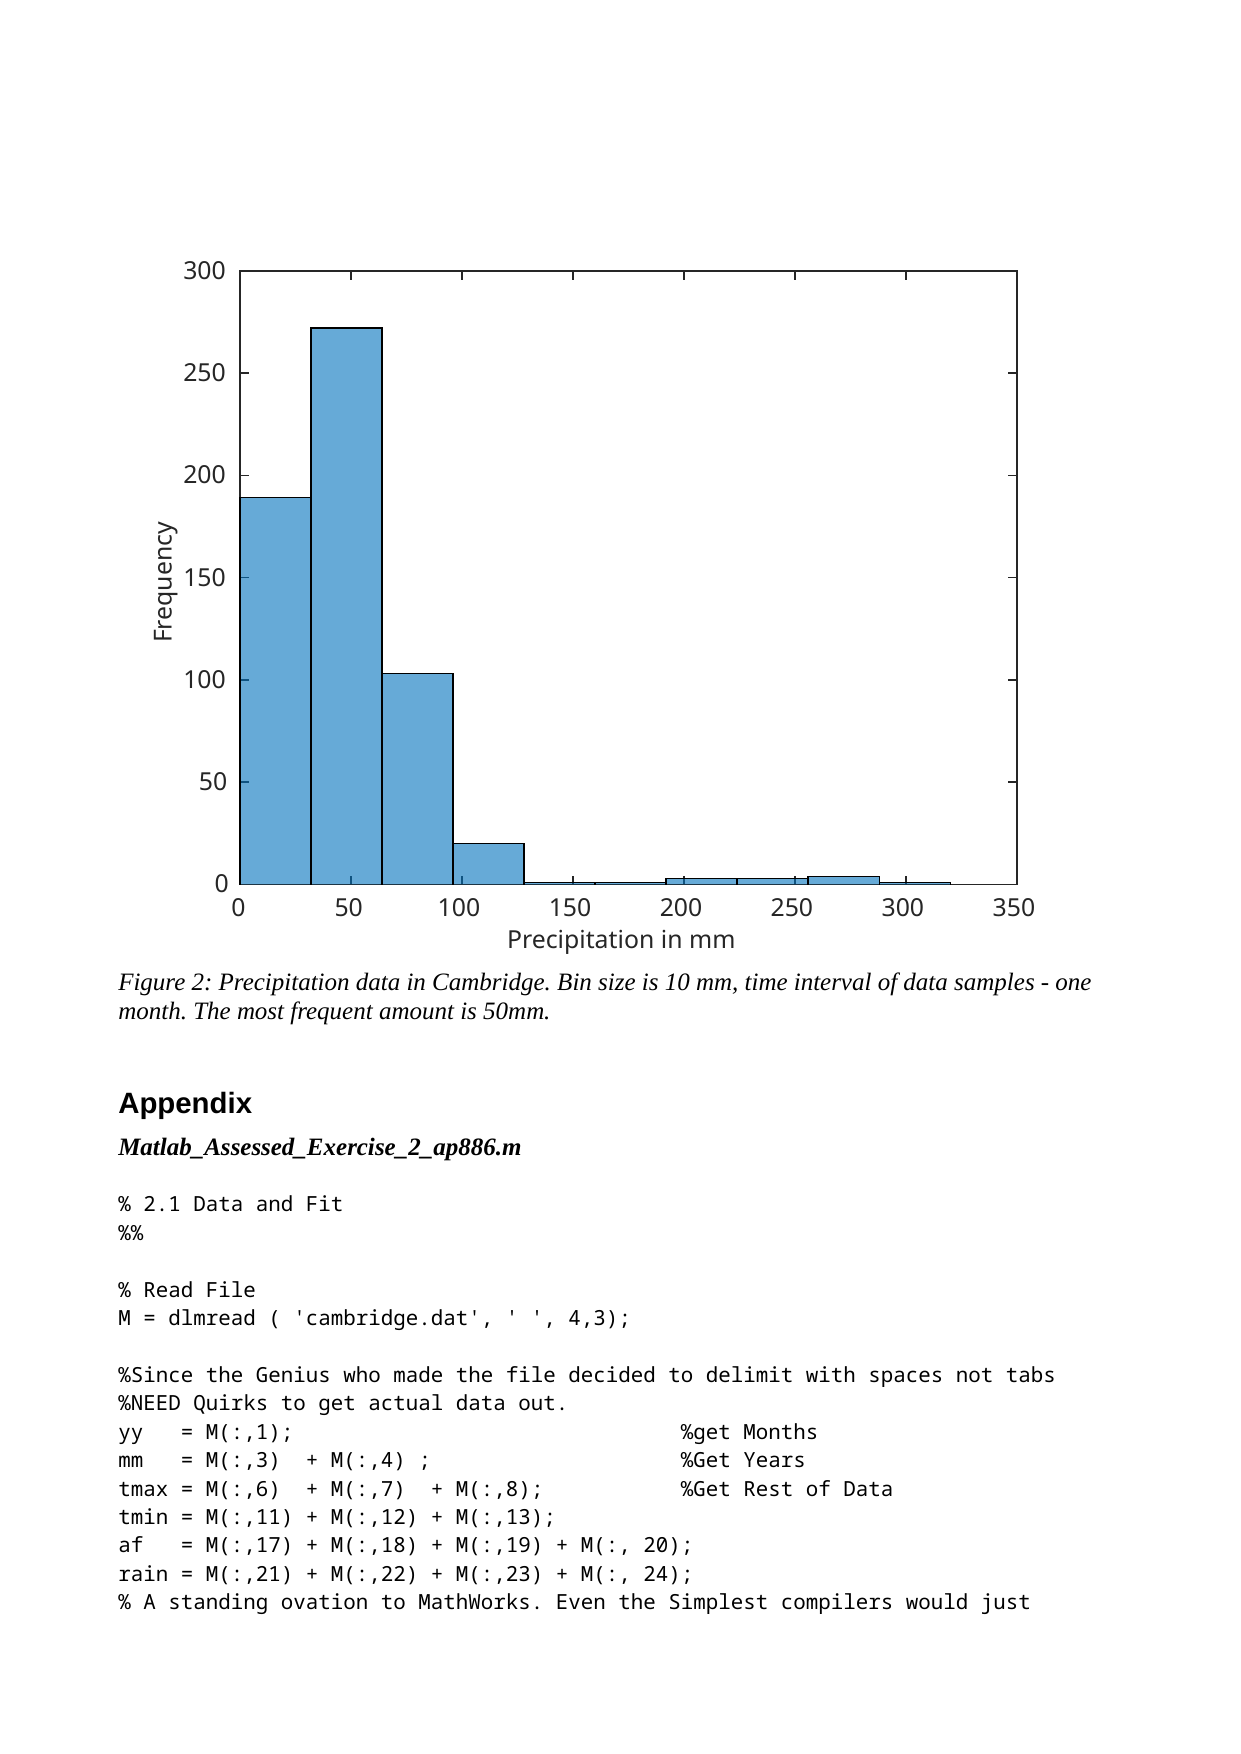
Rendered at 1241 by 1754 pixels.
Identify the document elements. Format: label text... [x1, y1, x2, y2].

text yy = M(:,1); %get Months [118, 1417, 1122, 1445]
text M = dlmread ( 'cambridge.dat', ' ', 4,3); [118, 1303, 1122, 1332]
text %% [118, 1218, 1122, 1246]
subtitle Appendix [118, 1086, 1122, 1119]
text %Since the Genius who made the file decided to delimit with spaces not tabs [118, 1360, 1122, 1388]
text % A standing ovation to MathWorks. Even the Simplest compilers would just [118, 1587, 1122, 1616]
text Matlab_Assessed_Exercise_2_ap886.m [118, 1132, 1122, 1161]
text rain = M(:,21) + M(:,22) + M(:,23) + M(:, 24); [118, 1559, 1122, 1587]
text %NEED Quirks to get actual data out. [118, 1388, 1122, 1417]
text Figure 2: Precipitation data in Cambridge. Bin size is 10 mm, time interval of data samples - one month. The most frequent amount is 50mm. [118, 246, 1122, 1025]
text af = M(:,17) + M(:,18) + M(:,19) + M(:, 20); [118, 1531, 1122, 1559]
text tmax = M(:,6) + M(:,7) + M(:,8); %Get Rest of Data [118, 1474, 1122, 1502]
text % 2.1 Data and Fit [118, 1189, 1122, 1218]
text % Read File [118, 1275, 1122, 1303]
text tmin = M(:,11) + M(:,12) + M(:,13); [118, 1502, 1122, 1531]
text mm = M(:,3) + M(:,4) ; %Get Years [118, 1445, 1122, 1474]
